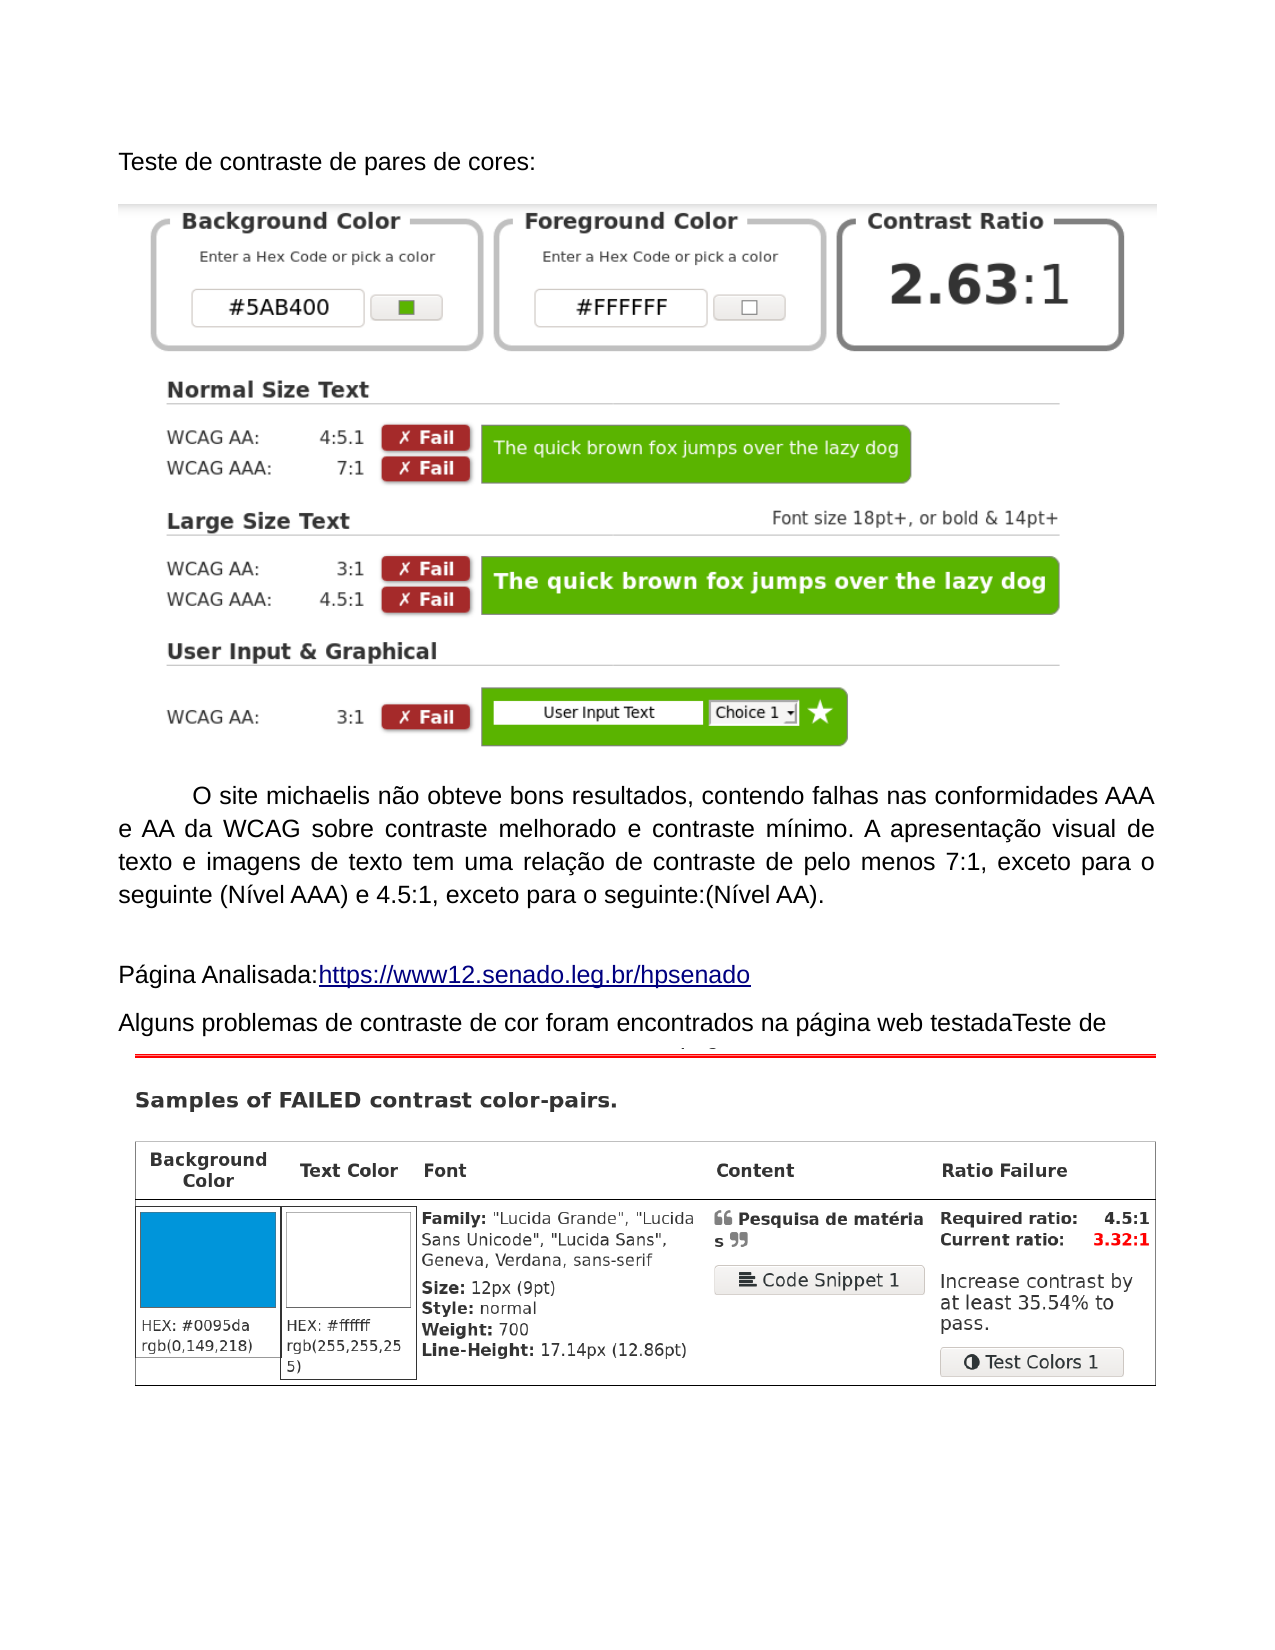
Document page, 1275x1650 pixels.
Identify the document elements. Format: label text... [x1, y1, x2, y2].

text Teste de contraste de pares de cores: [118, 147, 1157, 176]
picture [129, 1048, 1168, 1395]
text Alguns problemas de contraste de cor foram encontrados na página web testadaTeste de [118, 1008, 1157, 1037]
picture [118, 204, 1157, 752]
text Página Analisada:https://www12.senado.leg.br/hpsenado [118, 927, 1157, 989]
text O site michaelis não obteve bons resultados, contendo falhas nas conformidades AAA e AA da WCAG sobre contraste melhorado e contraste mínimo. A apresentação visual de texto e imagens de texto tem uma relação de contraste de pelo menos 7:1, exceto para o seguinte (Nível AAA) e 4.5:1, exceto para o seguinte:(Nível AA). [118, 781, 1157, 908]
